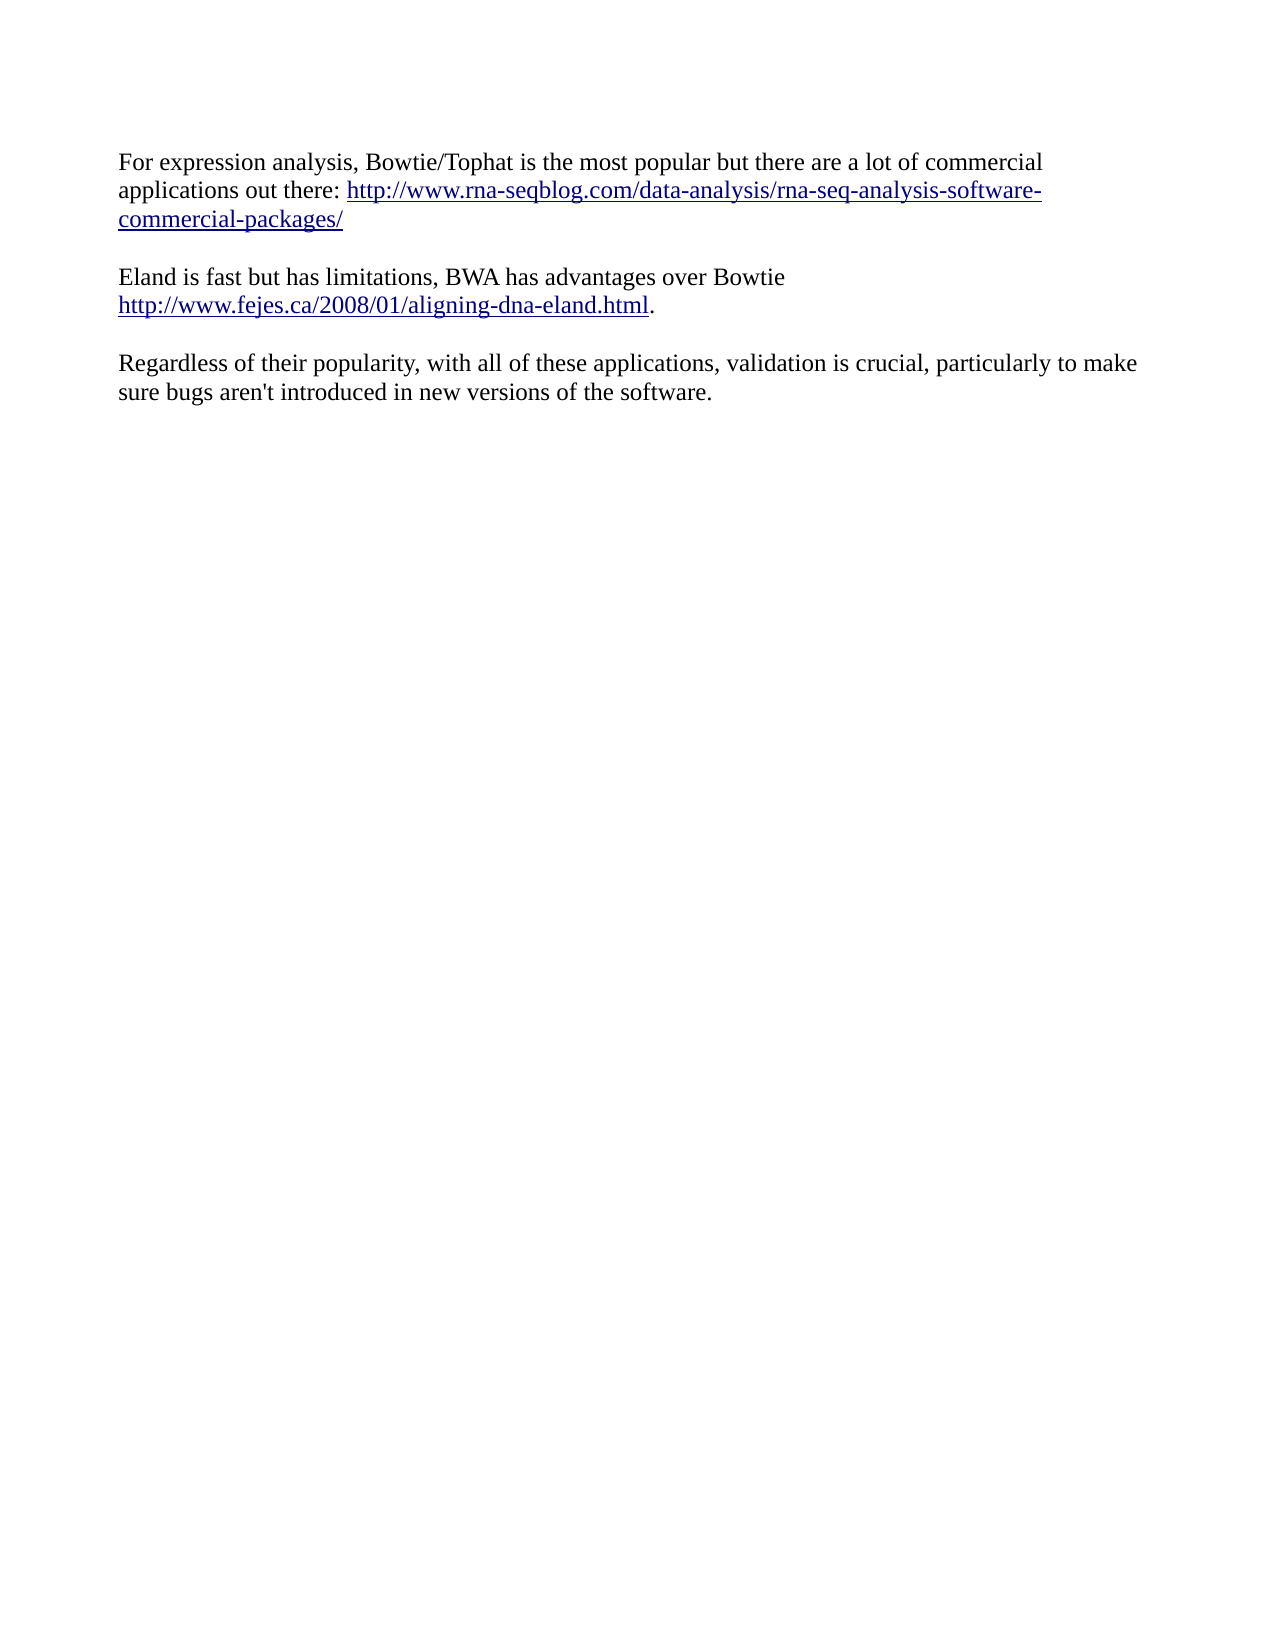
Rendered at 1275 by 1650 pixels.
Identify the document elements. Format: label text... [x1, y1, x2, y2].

text Regardless of their popularity, with all of these applications, validation is crucial, particularly to make sure bugs aren't introduced in new versions of the software. [118, 348, 1157, 406]
text For expression analysis, Bowtie/Tophat is the most popular but there are a lot of commercial applications out there: http://www.rna-seqblog.com/data-analysis/rna-seq-analysis-software-commercial-packages/ [118, 147, 1157, 233]
text Eland is fast but has limitations, BWA has advantages over Bowtie http://www.fejes.ca/2008/01/aligning-dna-eland.html. [118, 262, 1157, 319]
